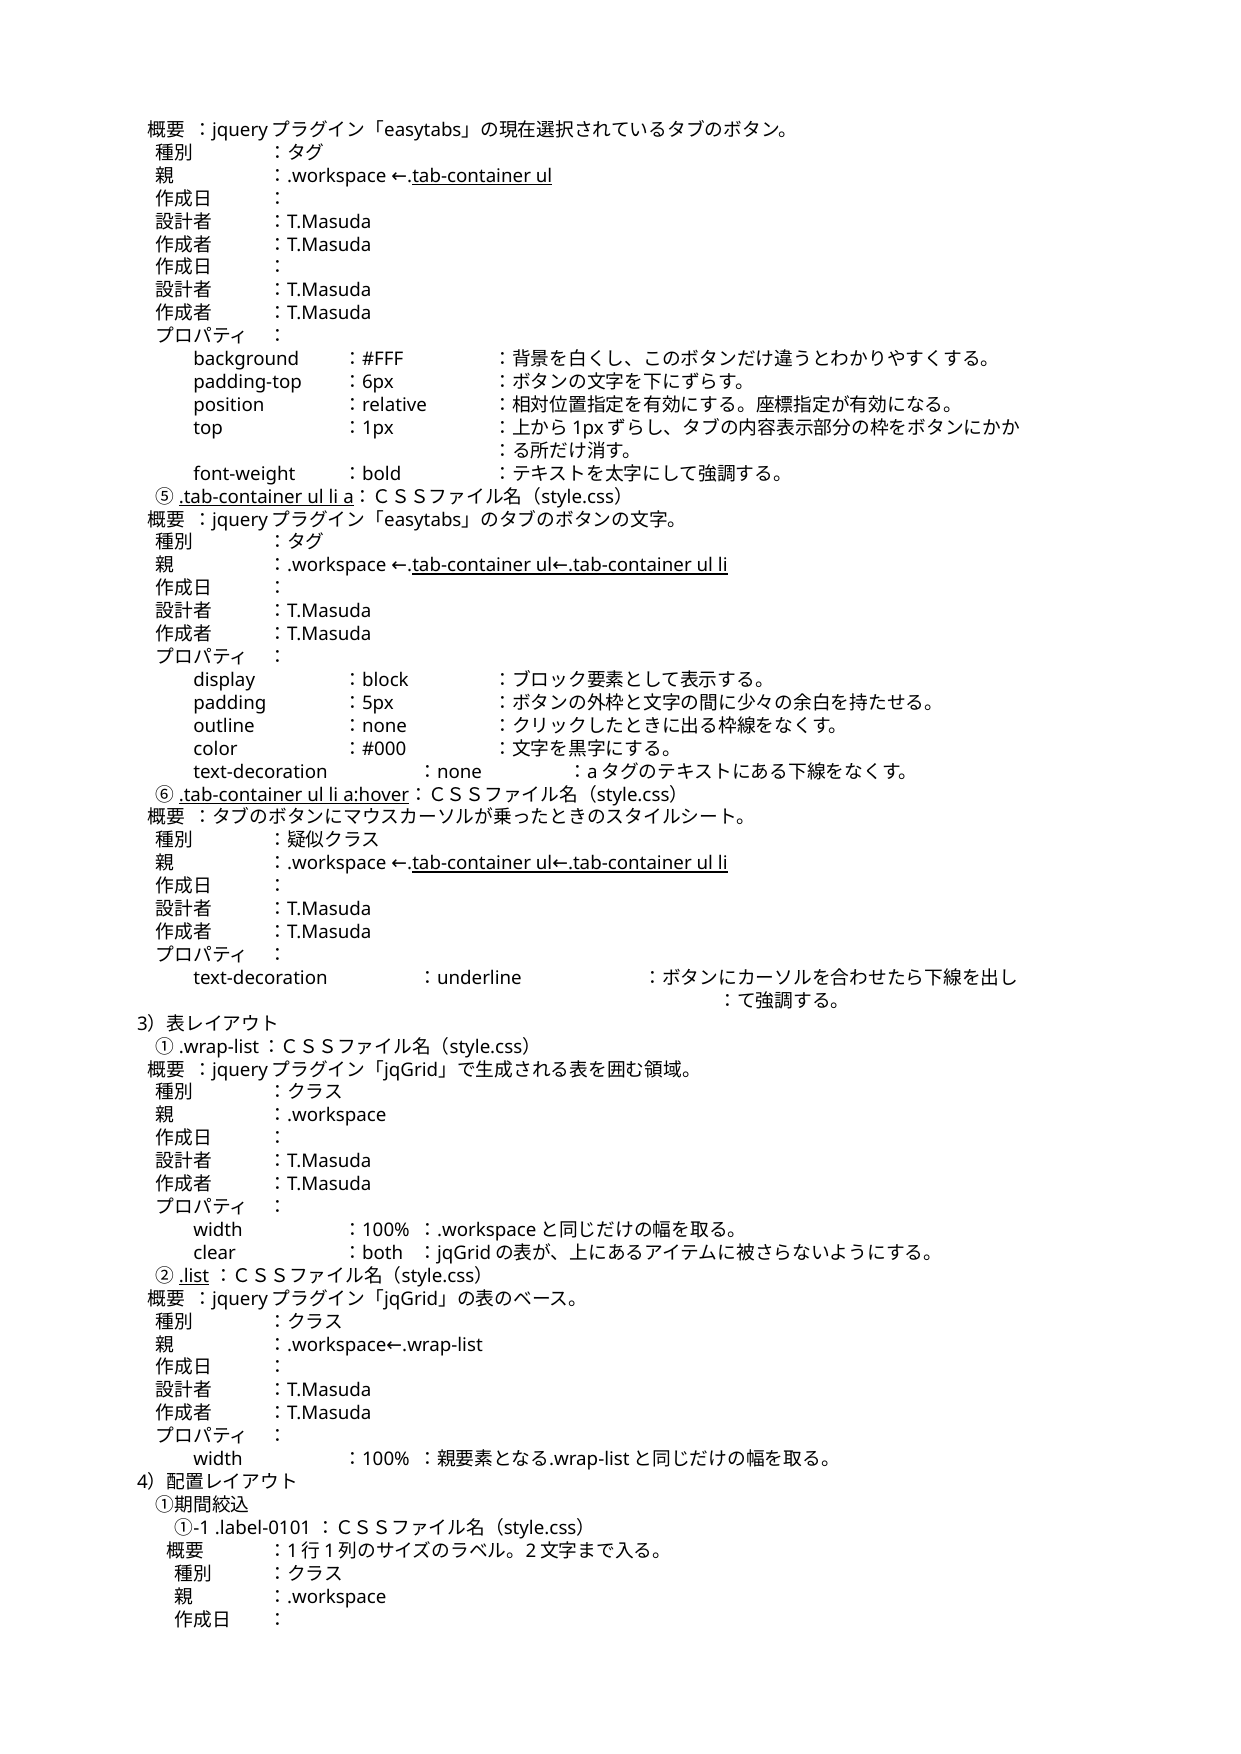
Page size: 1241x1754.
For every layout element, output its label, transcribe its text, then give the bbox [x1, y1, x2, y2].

text ⑤ .tab-container ul li a：ＣＳＳファイル名（style.css） [118, 485, 1122, 508]
text clear ：both ：jqGridの表が、上にあるアイテムに被さらないようにする。 [118, 1241, 1122, 1264]
text 設計者 ：T.Masuda [118, 278, 1122, 301]
text 種別 ：タグ [118, 531, 1122, 553]
text 設計者 ：T.Masuda [118, 897, 1122, 920]
text ① .wrap-list ：ＣＳＳファイル名（style.css） [118, 1035, 1122, 1058]
text 作成日 ： [118, 187, 1122, 210]
text 作成者 ：T.Masuda [118, 301, 1122, 324]
text 作成日 ： [118, 1356, 1122, 1378]
text 作成者 ：T.Masuda [118, 1172, 1122, 1195]
text 親 ：.workspace ←.tab-container ul [118, 164, 1122, 187]
text background ：#FFF ：背景を白くし、このボタンだけ違うとわかりやすくする。 [118, 347, 1122, 370]
text ⑥ .tab-container ul li a:hover：ＣＳＳファイル名（style.css） [118, 783, 1122, 806]
text 設計者 ：T.Masuda [118, 1149, 1122, 1172]
text プロパティ ： [118, 324, 1122, 347]
text 親 ：.workspace [118, 1585, 1122, 1608]
text 親 ：.workspace←.wrap-list [118, 1333, 1122, 1356]
text top ：1px ：上から1pxずらし、タブの内容表示部分の枠をボタンにかか [118, 416, 1122, 439]
text プロパティ ： [118, 645, 1122, 668]
text 設計者 ：T.Masuda [118, 1378, 1122, 1401]
text 作成者 ：T.Masuda [118, 1401, 1122, 1424]
text 設計者 ：T.Masuda [118, 210, 1122, 233]
text 作成者 ：T.Masuda [118, 920, 1122, 943]
text 作成日 ： [118, 1608, 1122, 1631]
text text-decoration ：none ：aタグのテキストにある下線をなくす。 [118, 760, 1122, 783]
text 概要 ：jqueryプラグイン「jqGrid」で生成される表を囲む領域。 [118, 1058, 1122, 1081]
text display ：block ：ブロック要素として表示する。 [118, 668, 1122, 691]
text プロパティ ： [118, 1195, 1122, 1218]
text 作成日 ： [118, 1126, 1122, 1149]
text ①期間絞込 [118, 1493, 1122, 1516]
text ② .list ：ＣＳＳファイル名（style.css） [118, 1264, 1122, 1287]
text 親 ：.workspace [118, 1103, 1122, 1126]
text 概要 ：jqueryプラグイン「easytabs」のタブのボタンの文字。 [118, 508, 1122, 531]
text 種別 ：クラス [118, 1081, 1122, 1103]
text 4）配置レイアウト [118, 1470, 1122, 1493]
text プロパティ ： [118, 943, 1122, 966]
text color ：#000 ：文字を黒字にする。 [118, 737, 1122, 760]
text 概要 ：jqueryプラグイン「jqGrid」の表のベース。 [118, 1287, 1122, 1310]
text 作成者 ：T.Masuda [118, 233, 1122, 256]
text width ：100% ：親要素となる.wrap-listと同じだけの幅を取る。 [118, 1447, 1122, 1470]
text outline ：none ：クリックしたときに出る枠線をなくす。 [118, 714, 1122, 737]
text 種別 ：クラス [118, 1562, 1122, 1585]
text 設計者 ：T.Masuda [118, 599, 1122, 622]
text padding ：5px ：ボタンの外枠と文字の間に少々の余白を持たせる。 [118, 691, 1122, 714]
text 作成日 ： [118, 874, 1122, 897]
text 種別 ：タグ [118, 141, 1122, 164]
text position ：relative ：相対位置指定を有効にする。座標指定が有効になる。 [118, 393, 1122, 416]
text width ：100% ：.workspaceと同じだけの幅を取る。 [118, 1218, 1122, 1241]
text 3）表レイアウト [118, 1012, 1122, 1035]
text 作成日 ： [118, 256, 1122, 278]
text 種別 ：クラス [118, 1310, 1122, 1333]
text text-decoration ：underline ：ボタンにカーソルを合わせたら下線を出し [118, 966, 1122, 989]
text 種別 ：疑似クラス [118, 828, 1122, 851]
text 概要 ：1行1列のサイズのラベル。2文字まで入る。 [118, 1539, 1122, 1562]
text padding-top ：6px ：ボタンの文字を下にずらす。 [118, 370, 1122, 393]
text 親 ：.workspace ←.tab-container ul←.tab-container ul li [118, 553, 1122, 576]
text プロパティ ： [118, 1424, 1122, 1447]
text ：て強調する。 [118, 989, 1122, 1012]
text 親 ：.workspace ←.tab-container ul←.tab-container ul li [118, 851, 1122, 874]
text font-weight ：bold ：テキストを太字にして強調する。 [118, 462, 1122, 485]
text ①-1 .label-0101 ：ＣＳＳファイル名（style.css） [118, 1516, 1122, 1539]
text 作成者 ：T.Masuda [118, 622, 1122, 645]
text 作成日 ： [118, 576, 1122, 599]
text 概要 ：タブのボタンにマウスカーソルが乗ったときのスタイルシート。 [118, 806, 1122, 828]
text ：る所だけ消す。 [118, 439, 1122, 462]
text 概要 ：jqueryプラグイン「easytabs」の現在選択されているタブのボタン。 [118, 118, 1122, 141]
